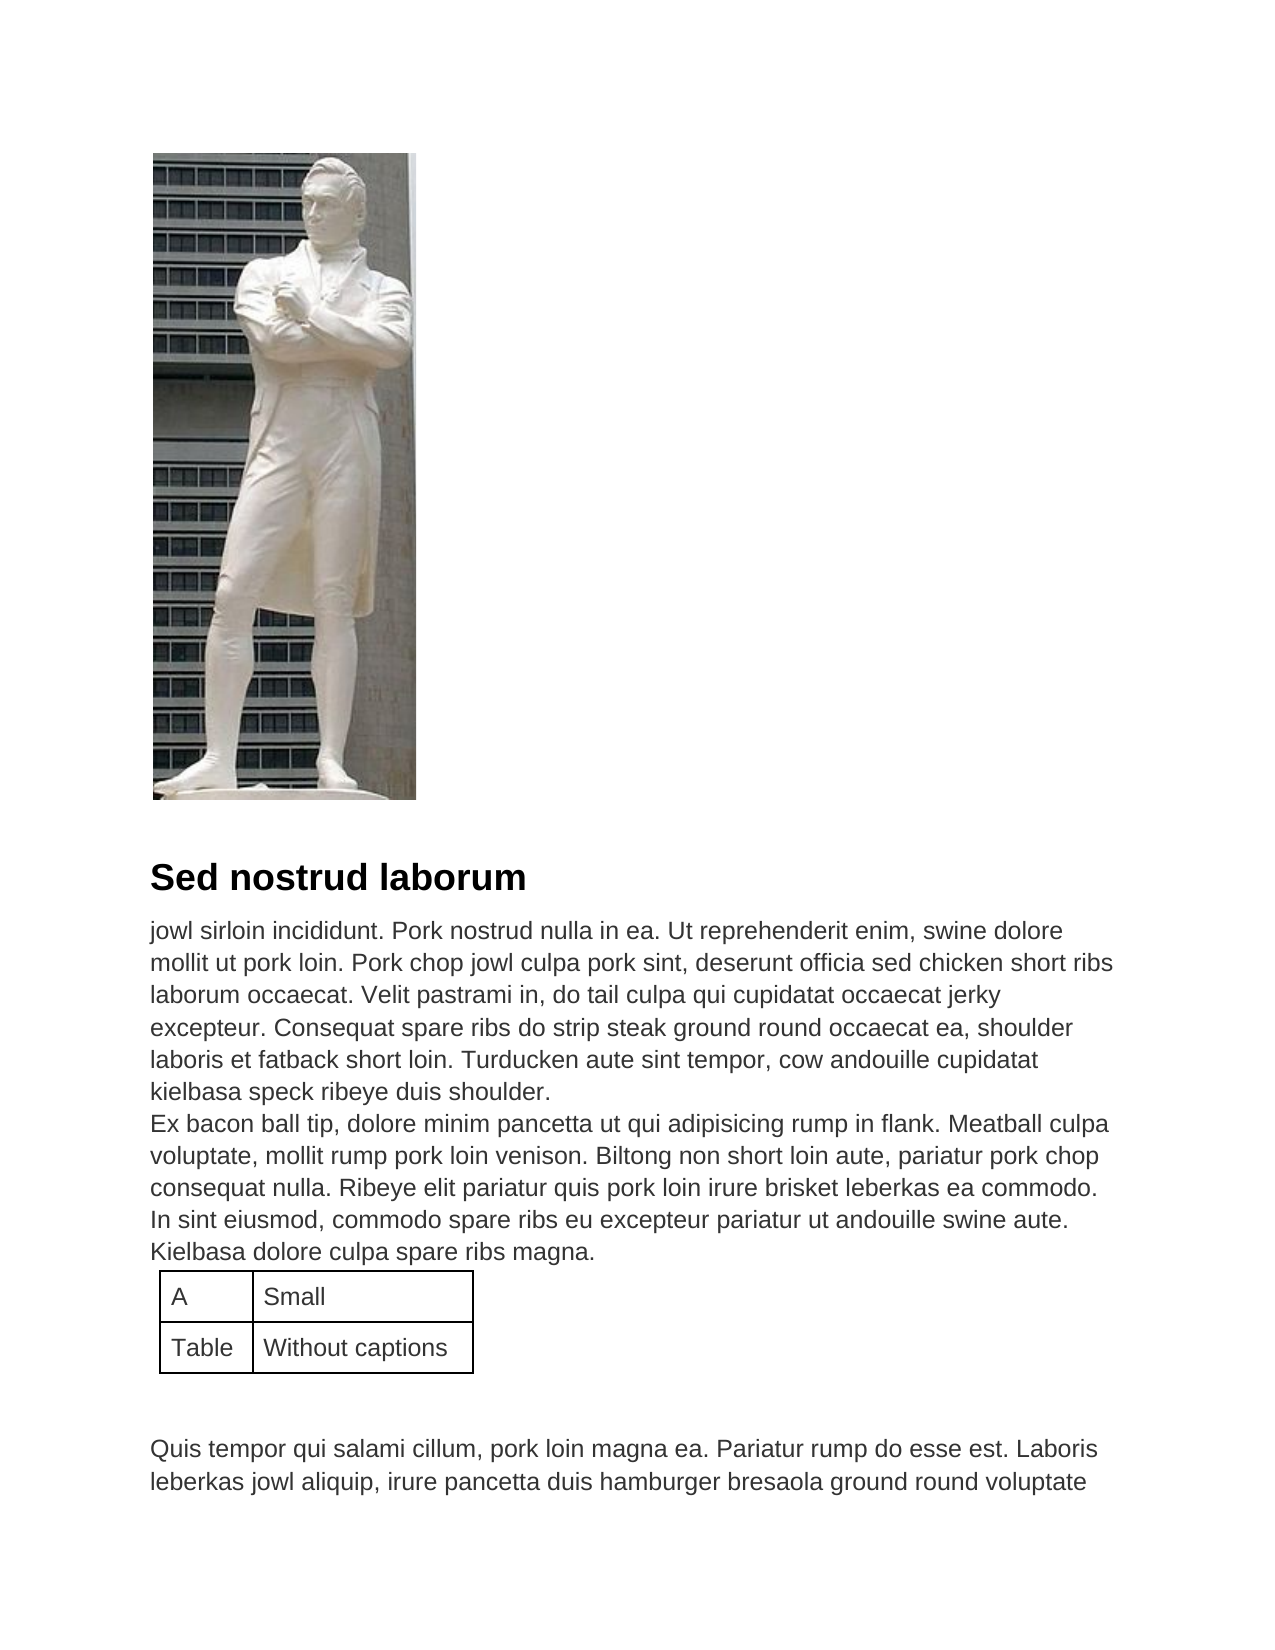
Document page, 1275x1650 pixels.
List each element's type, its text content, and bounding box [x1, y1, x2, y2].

text Quis tempor qui salami cillum, pork loin magna ea. Pariatur rump do esse est. Laboris leberkas jowl aliquip, irure pancetta duis hamburger bresaola ground round voluptate [150, 1435, 1125, 1495]
table_header Small [254, 1272, 472, 1321]
text Ex bacon ball tip, dolore minim pancetta ut qui adipisicing rump in flank. Meatball culpa voluptate, mollit rump pork loin venison. Biltong non short loin aute, pariatur pork chop consequat nulla. Ribeye elit pariatur quis pork loin irure brisket leberkas ea commodo. In sint eiusmod, commodo spare ribs eu excepteur pariatur ut andouille swine aute. Kielbasa dolore culpa spare ribs magna. [150, 1109, 1125, 1266]
picture [153, 153, 417, 800]
table_cell Without captions [254, 1323, 472, 1372]
table_header A [161, 1272, 252, 1321]
table_cell Table [161, 1323, 252, 1372]
subtitle Sed nostrud laborum [150, 856, 1125, 898]
text jowl sirloin incididunt. Pork nostrud nulla in ea. Ut reprehenderit enim, swine dolore mollit ut pork loin. Pork chop jowl culpa pork sint, deserunt officia sed chicken short ribs laborum occaecat. Velit pastrami in, do tail culpa qui cupidatat occaecat jerky excepteur. Consequat spare ribs do strip steak ground round occaecat ea, shoulder laboris et fatback short loin. Turducken aute sint tempor, cow andouille cupidatat kielbasa speck ribeye duis shoulder. [150, 917, 1125, 1105]
